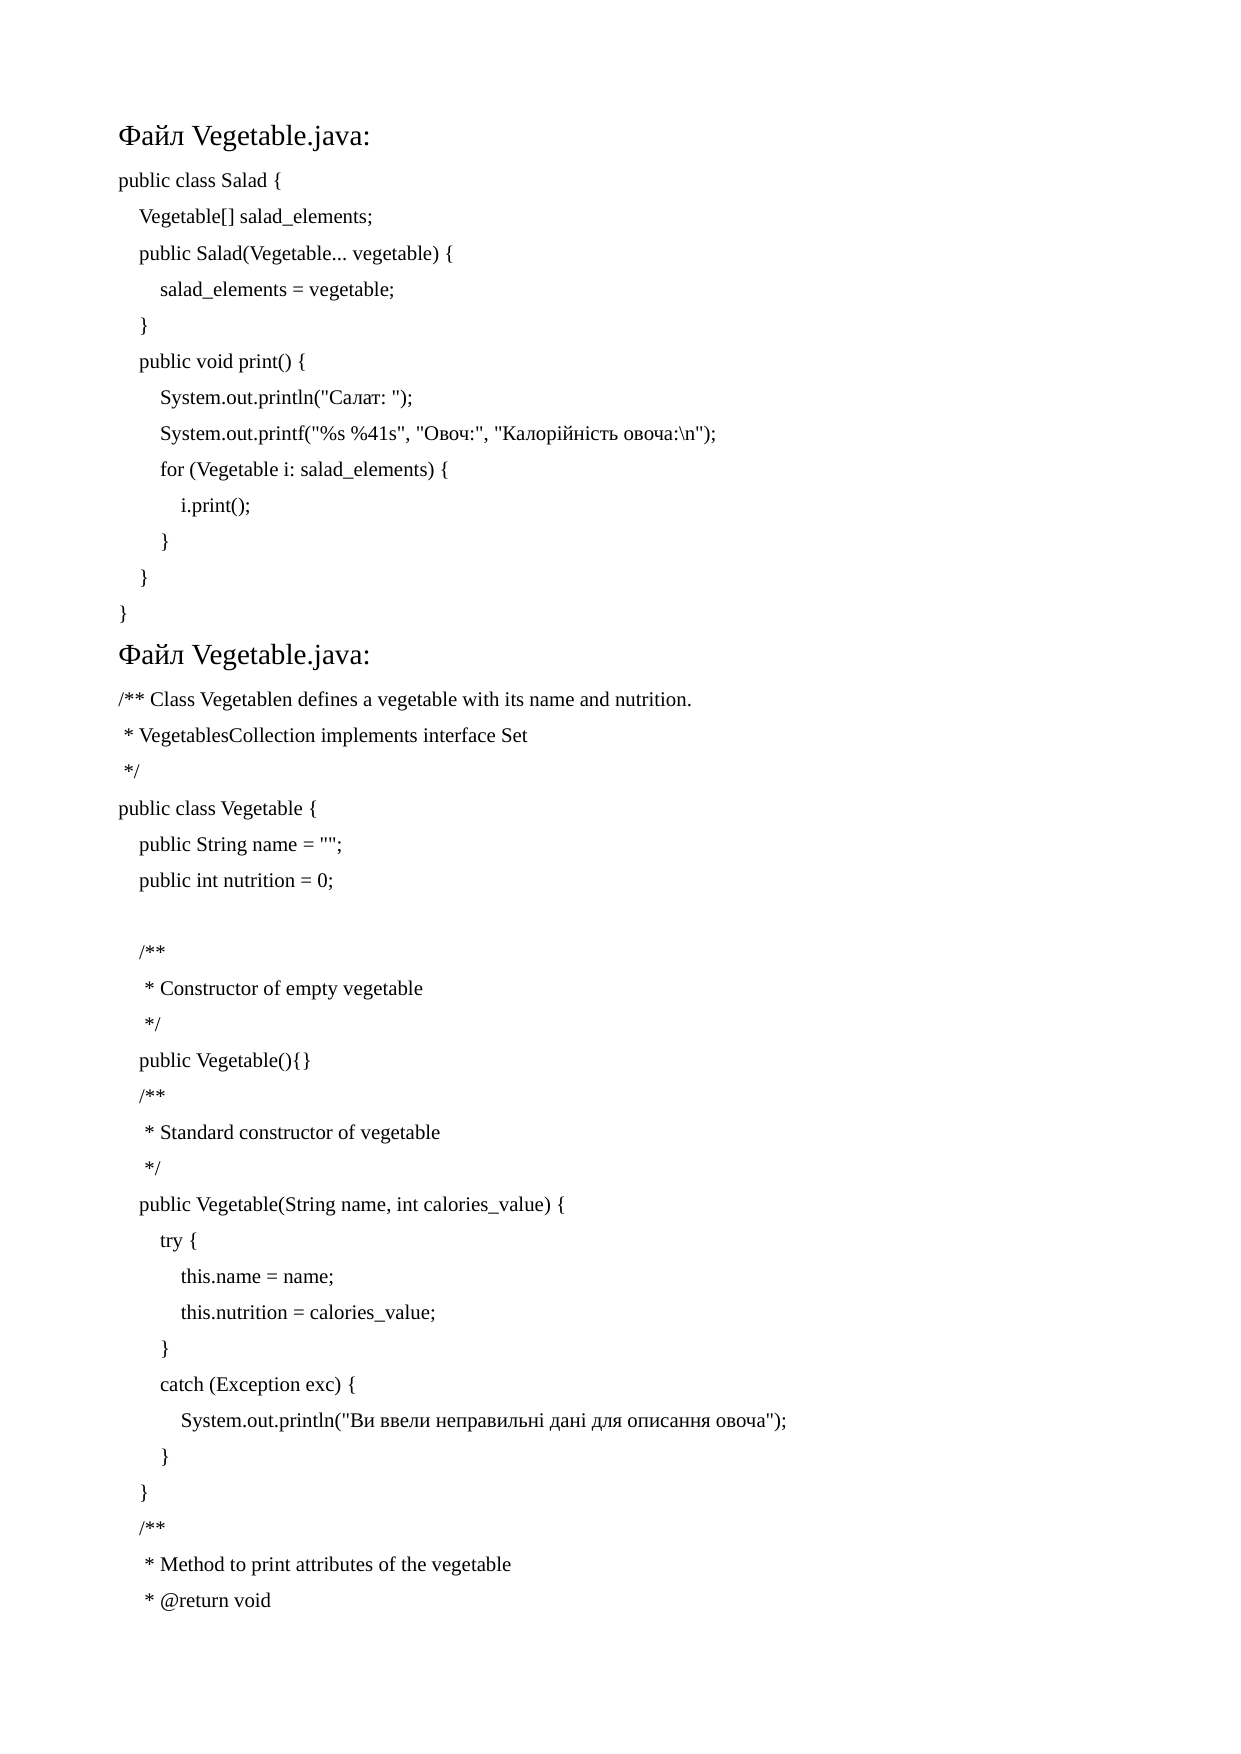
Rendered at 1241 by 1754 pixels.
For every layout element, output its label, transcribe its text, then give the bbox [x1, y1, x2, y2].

text } [118, 313, 1122, 337]
text this.nutrition = calories_value; [118, 1300, 1122, 1324]
text */ [118, 759, 1122, 783]
text public Vegetable(String name, int calories_value) { [118, 1192, 1122, 1216]
text Файл Vegetable.java: [118, 118, 1122, 152]
text public Salad(Vegetable... vegetable) { [118, 241, 1122, 264]
text * VegetablesCollection implements interface Set [118, 723, 1122, 747]
text * @return void [118, 1588, 1122, 1612]
text /** [118, 939, 1122, 964]
text } [118, 1444, 1122, 1468]
text salad_elements = vegetable; [118, 277, 1122, 301]
text } [118, 529, 1122, 553]
text Vegetable[] salad_elements; [118, 204, 1122, 228]
text try { [118, 1228, 1122, 1252]
text for (Vegetable i: salad_elements) { [118, 457, 1122, 481]
text public Vegetable(){} [118, 1048, 1122, 1072]
text public class Salad { [118, 168, 1122, 192]
text System.out.println("Салат: "); [118, 385, 1122, 409]
text catch (Exception exc) { [118, 1372, 1122, 1396]
text /** [118, 1084, 1122, 1108]
text * Method to print attributes of the vegetable [118, 1552, 1122, 1576]
text } [118, 1336, 1122, 1360]
text System.out.println("Ви ввели неправильні дані для описання овоча"); [118, 1408, 1122, 1432]
text System.out.printf("%s %41s", "Овоч:", "Калорійність овоча:\n"); [118, 421, 1122, 445]
text i.print(); [118, 493, 1122, 517]
text } [118, 565, 1122, 589]
text public int nutrition = 0; [118, 867, 1122, 892]
text } [118, 601, 1122, 625]
text public String name = ""; [118, 831, 1122, 856]
text public void print() { [118, 349, 1122, 373]
text * Standard constructor of vegetable [118, 1120, 1122, 1144]
text public class Vegetable { [118, 795, 1122, 819]
text Файл Vegetable.java: [118, 637, 1122, 671]
text /** [118, 1516, 1122, 1540]
text * Constructor of empty vegetable [118, 976, 1122, 1000]
text /** Class Vegetablen defines a vegetable with its name and nutrition. [118, 687, 1122, 711]
text */ [118, 1012, 1122, 1036]
text } [118, 1480, 1122, 1504]
text this.name = name; [118, 1264, 1122, 1288]
text */ [118, 1156, 1122, 1180]
